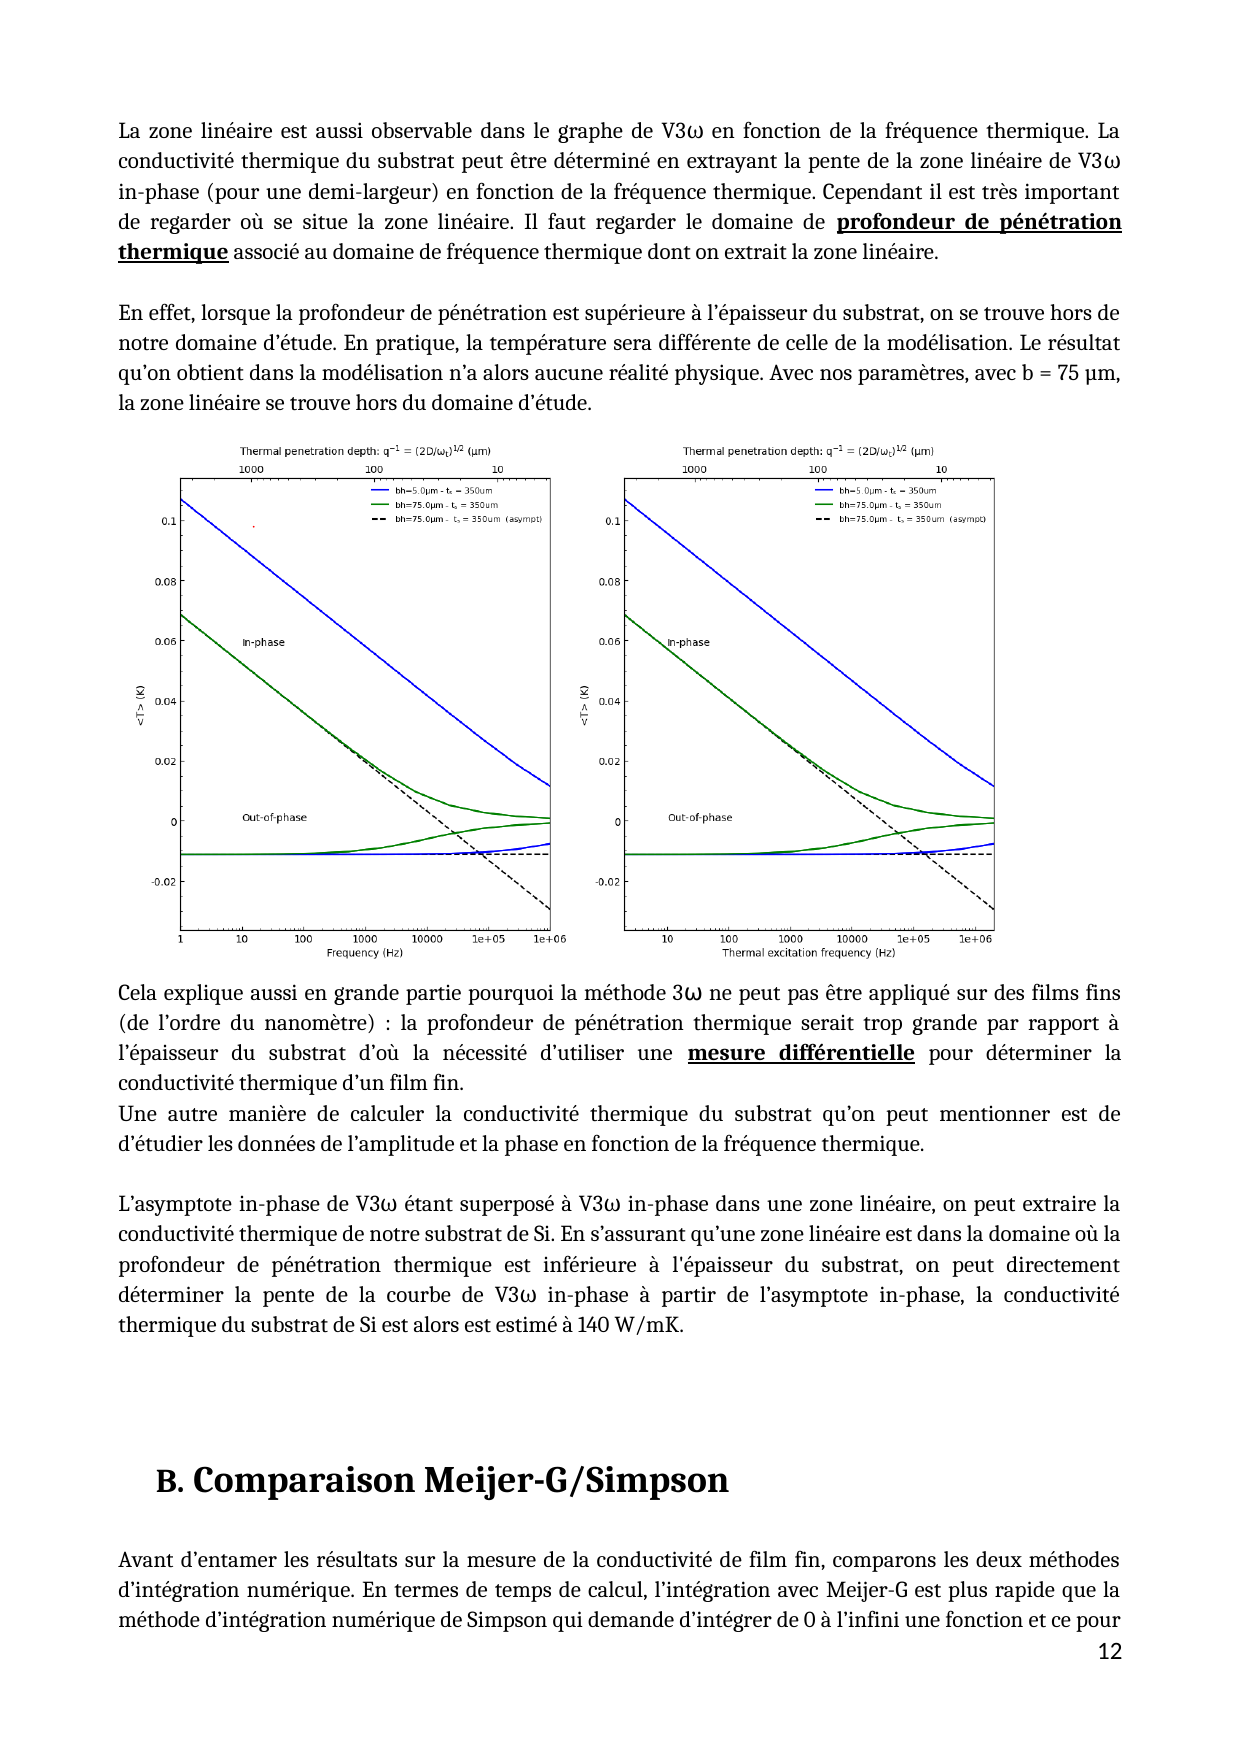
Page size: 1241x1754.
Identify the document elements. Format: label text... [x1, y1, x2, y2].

text En effet, lorsque la profondeur de pénétration est supérieure à l’épaisseur du substrat, on se trouve hors de notre domaine d’étude. En pratique, la température sera différente de celle de la modélisation. Le résultat qu’on obtient dans la modélisation n’a alors aucune réalité physique. Avec nos paramètres, avec b = 75 µm, la zone linéaire se trouve hors du domaine d’étude. [118, 299, 1122, 416]
text La zone linéaire est aussi observable dans le graphe de V3ω en fonction de la fréquence thermique. La conductivité thermique du substrat peut être déterminé en extrayant la pente de la zone linéaire de V3ω in-phase (pour une demi-largeur) en fonction de la fréquence thermique. Cependant il est très important de regarder où se situe la zone linéaire. Il faut regarder le domaine de profondeur de pénétration thermique associé au domaine de fréquence thermique dont on extrait la zone linéaire. [118, 118, 1122, 265]
text Une autre manière de calculer la conductivité thermique du substrat qu’on peut mentionner est de d’étudier les données de l’amplitude et la phase en fonction de la fréquence thermique. [118, 1100, 1122, 1157]
text L’asymptote in-phase de V3ω étant superposé à V3ω in-phase dans une zone linéaire, on peut extraire la conductivité thermique de notre substrat de Si. En s’assurant qu’une zone linéaire est dans la domaine où la profondeur de pénétration thermique est inférieure à l'épaisseur du substrat, on peut directement déterminer la pente de la courbe de V3ω in-phase à partir de l’asymptote in-phase, la conductivité thermique du substrat de Si est alors est estimé à 140 W/mK. [118, 1191, 1122, 1338]
text Avant d’entamer les résultats sur la mesure de la conductivité de film fin, comparons les deux méthodes d’intégration numérique. En termes de temps de calcul, l’intégration avec Meijer-G est plus rapide que la méthode d’intégration numérique de Simpson qui demande d’intégrer de 0 à l’infini une fonction et ce pour [118, 1546, 1122, 1633]
text Cela explique aussi en grande partie pourquoi la méthode 3⍵ ne peut pas être appliqué sur des films fins (de l’ordre du nanomètre) : la profondeur de pénétration thermique serait trop grande par rapport à l’épaisseur du substrat d’où la nécessité d’utiliser une mesure différentielle pour déterminer la conductivité thermique d’un film fin. [118, 979, 1122, 1096]
subtitle Comparaison Meijer-G/Simpson [156, 1458, 1122, 1501]
picture [118, 420, 1032, 975]
